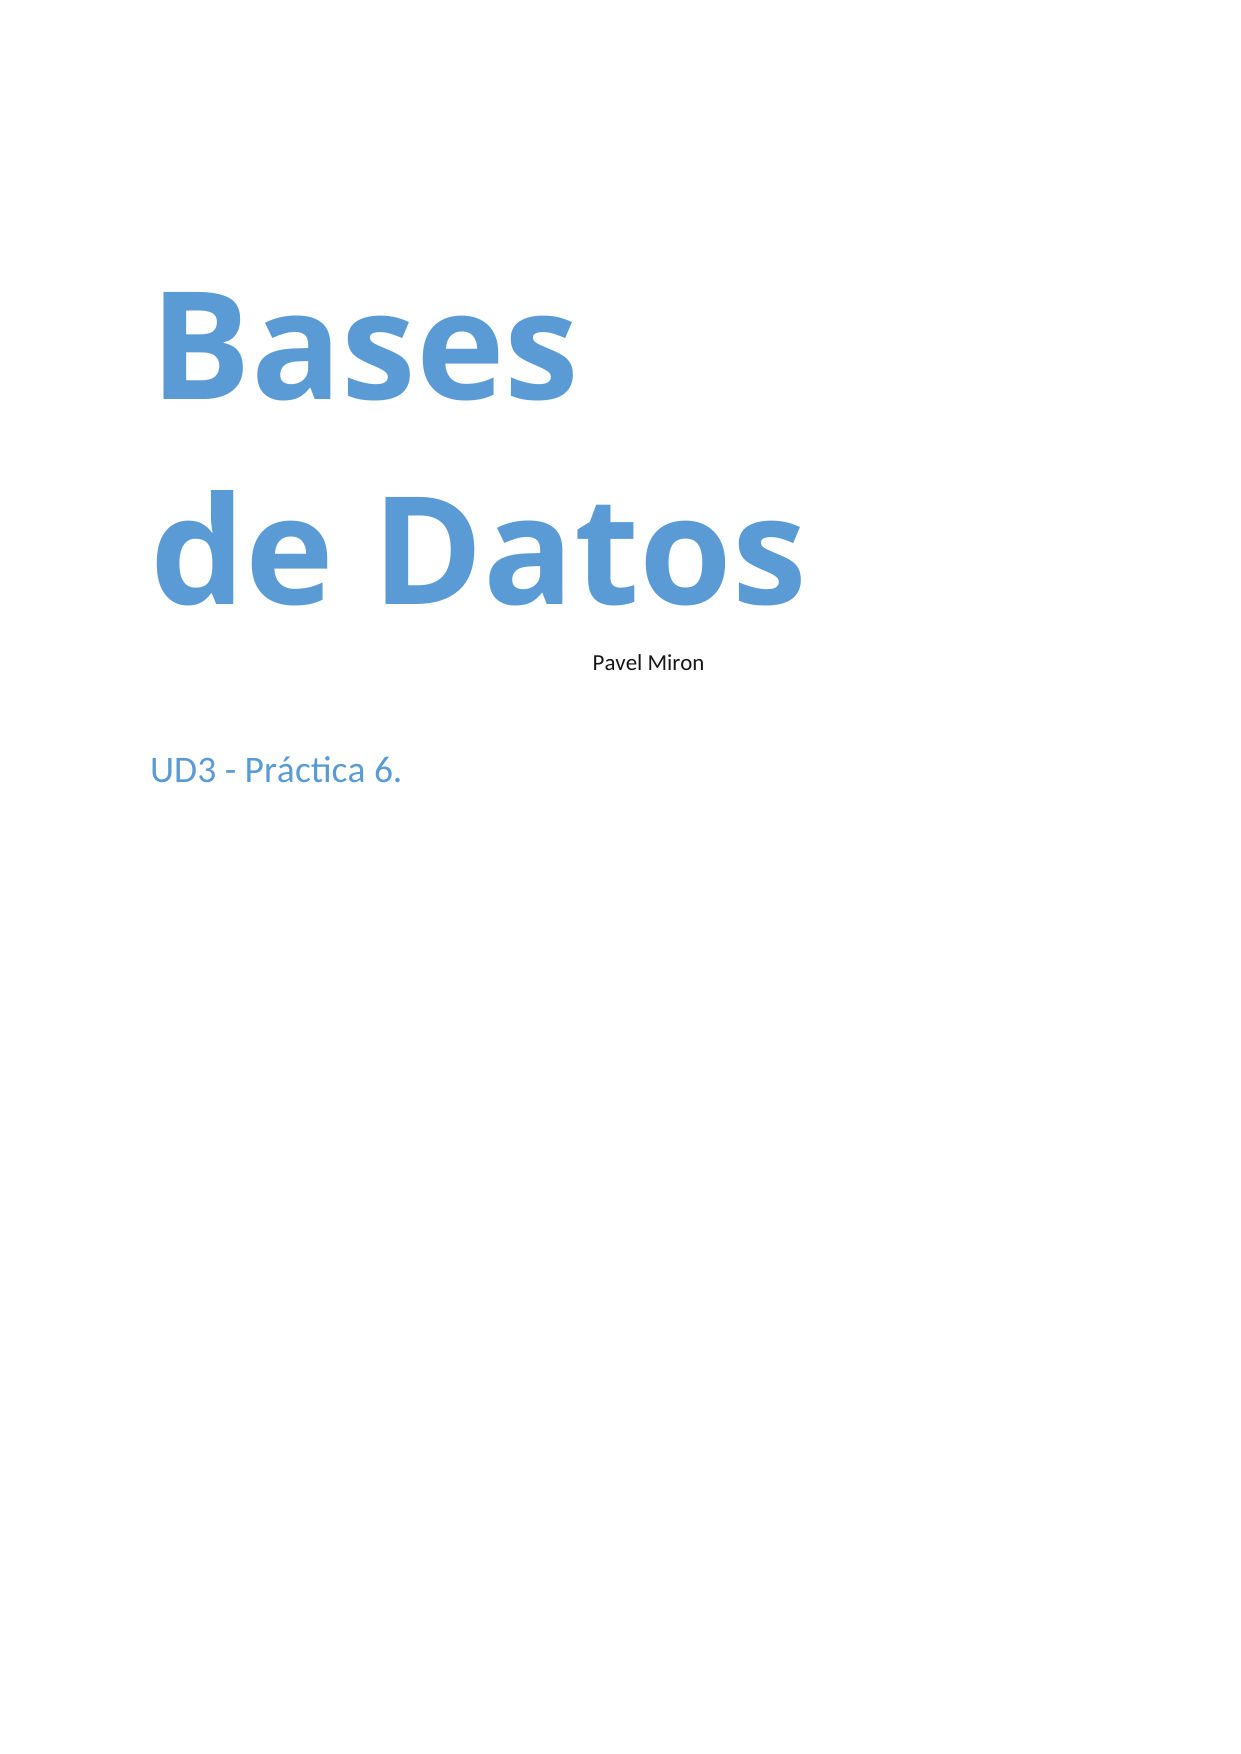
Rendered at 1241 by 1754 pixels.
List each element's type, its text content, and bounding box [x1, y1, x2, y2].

text de Datos [150, 444, 1090, 648]
text Bases [150, 239, 1090, 444]
text UD3 - Práctica 6. [150, 746, 1090, 792]
text Pavel Miron [519, 648, 1090, 676]
